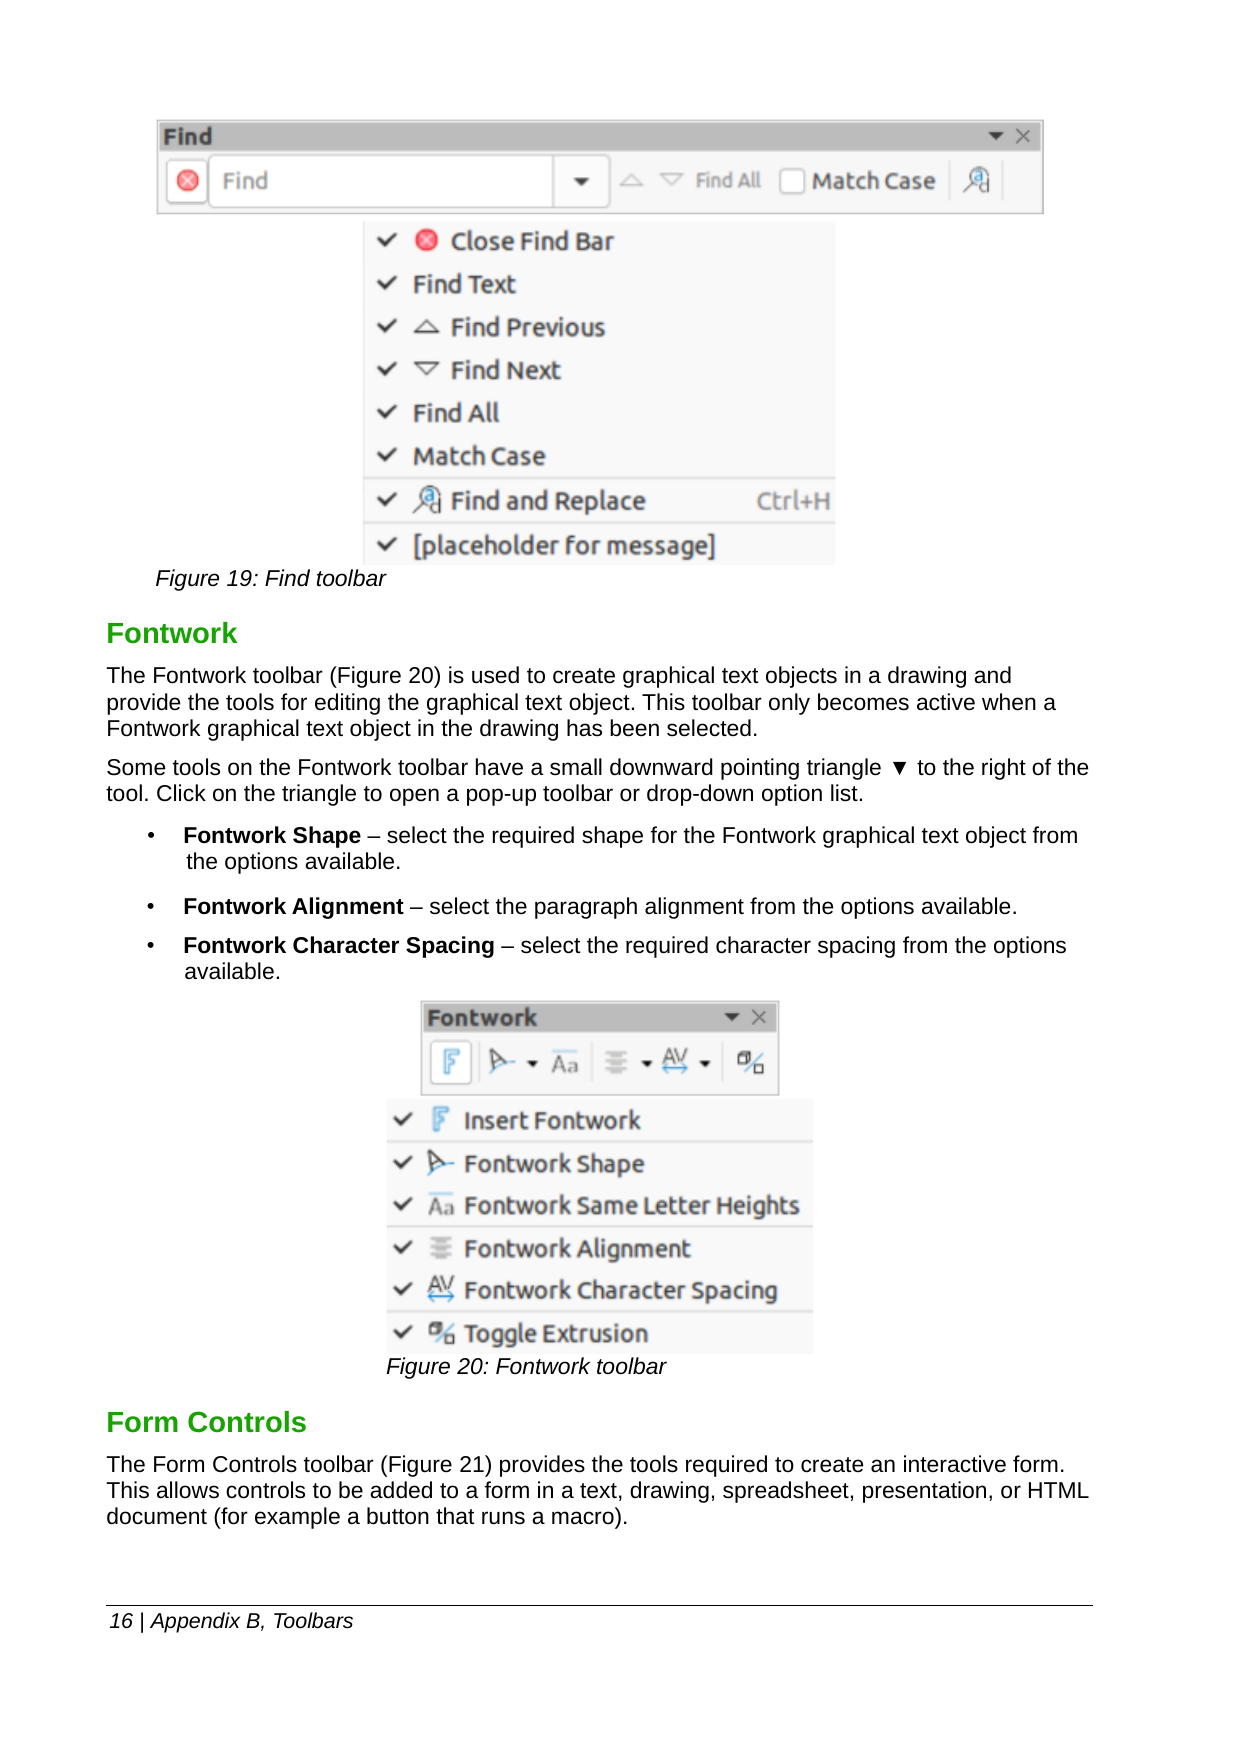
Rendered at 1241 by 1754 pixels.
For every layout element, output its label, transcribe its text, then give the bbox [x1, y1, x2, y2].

subtitle Fontwork [106, 616, 1093, 650]
text Some tools on the Fontwork toolbar have a small downward pointing triangle ▼ to the right of the tool. Click on the triangle to open a pop-up toolbar or drop-down option list. [106, 754, 1093, 807]
text The Form Controls toolbar (Figure 21) provides the tools required to create an interactive form. This allows controls to be added to a form in a text, drawing, spreadsheet, presentation, or HTML document (for example a button that runs a macro). [106, 1451, 1093, 1530]
subtitle Form Controls [106, 1404, 1093, 1438]
list Fontwork Character Spacing – select the required character spacing from the options available. [144, 929, 1093, 987]
list Fontwork Shape – select the required shape for the Fontwork graphical text object from the options available. [144, 819, 1093, 878]
list Fontwork Alignment – select the paragraph alignment from the options available. [144, 890, 1093, 919]
text Figure 20: Fontwork toolbar [386, 1354, 813, 1379]
text Figure 19: Find toolbar [155, 565, 1044, 591]
picture [385, 1000, 814, 1354]
picture [155, 118, 1044, 565]
text The Fontwork toolbar (Figure 20) is used to create graphical text objects in a drawing and provide the tools for editing the graphical text object. This toolbar only becomes active when a Fontwork graphical text object in the drawing has been selected. [106, 662, 1093, 741]
